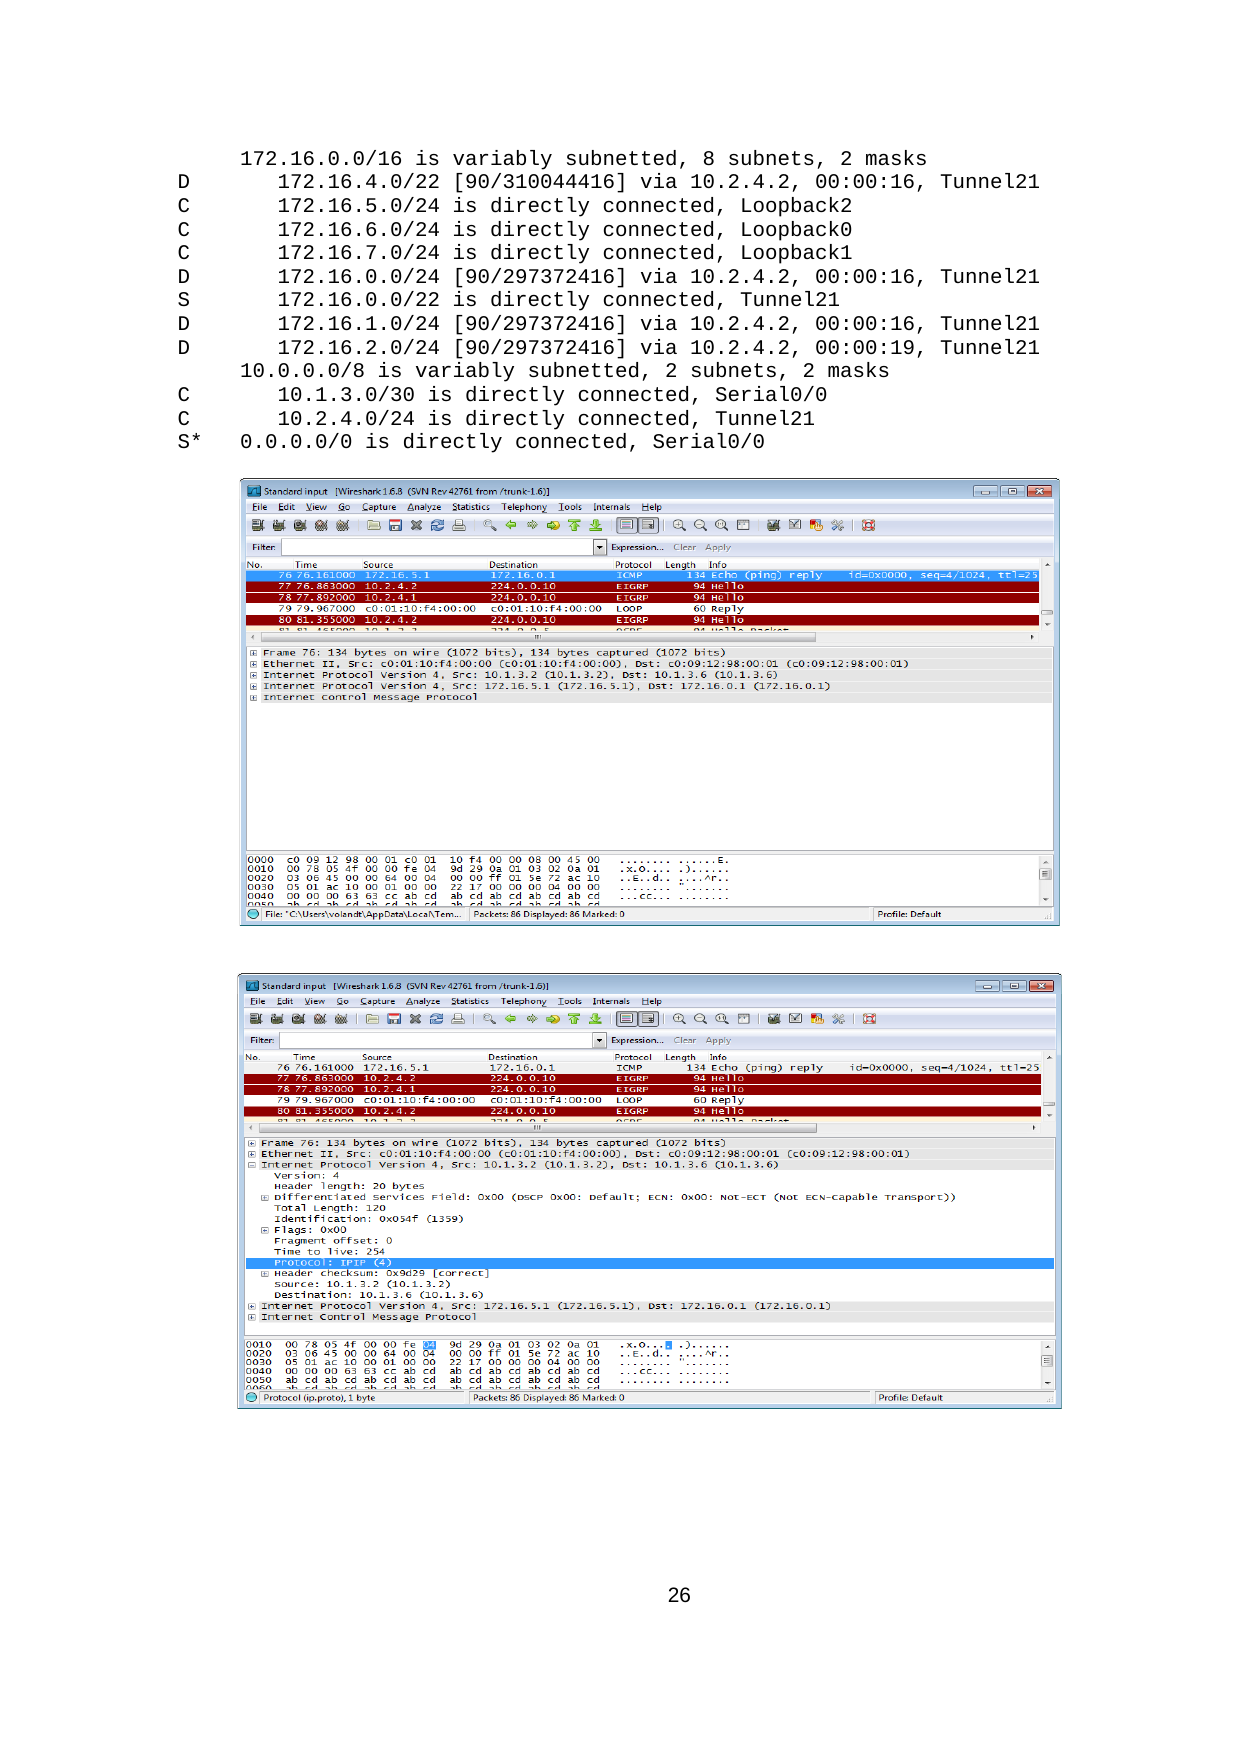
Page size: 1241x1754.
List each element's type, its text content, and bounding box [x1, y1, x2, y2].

text S 172.16.0.0/22 is directly connected, Tunnel21 [177, 289, 1122, 313]
text D 172.16.1.0/24 [90/297372416] via 10.2.4.2, 00:00:16, Tunnel21 [177, 313, 1122, 337]
text C 172.16.6.0/24 is directly connected, Loopback0 [177, 218, 1122, 242]
text D 172.16.2.0/24 [90/297372416] via 10.2.4.2, 00:00:19, Tunnel21 [177, 337, 1122, 360]
text 10.0.0.0/8 is variably subnetted, 2 subnets, 2 masks [177, 360, 1122, 384]
text D 172.16.4.0/22 [90/310044416] via 10.2.4.2, 00:00:16, Tunnel21 [177, 171, 1122, 195]
text C 172.16.7.0/24 is directly connected, Loopback1 [177, 242, 1122, 266]
text C 10.1.3.0/30 is directly connected, Serial0/0 [177, 384, 1122, 408]
text S* 0.0.0.0/0 is directly connected, Serial0/0 [177, 431, 1122, 455]
text C 172.16.5.0/24 is directly connected, Loopback2 [177, 195, 1122, 218]
picture [239, 478, 1060, 926]
text C 10.2.4.0/24 is directly connected, Tunnel21 [177, 408, 1122, 431]
text D 172.16.0.0/24 [90/297372416] via 10.2.4.2, 00:00:16, Tunnel21 [177, 266, 1122, 289]
text 172.16.0.0/16 is variably subnetted, 8 subnets, 2 masks [177, 148, 1122, 171]
picture [237, 973, 1062, 1409]
